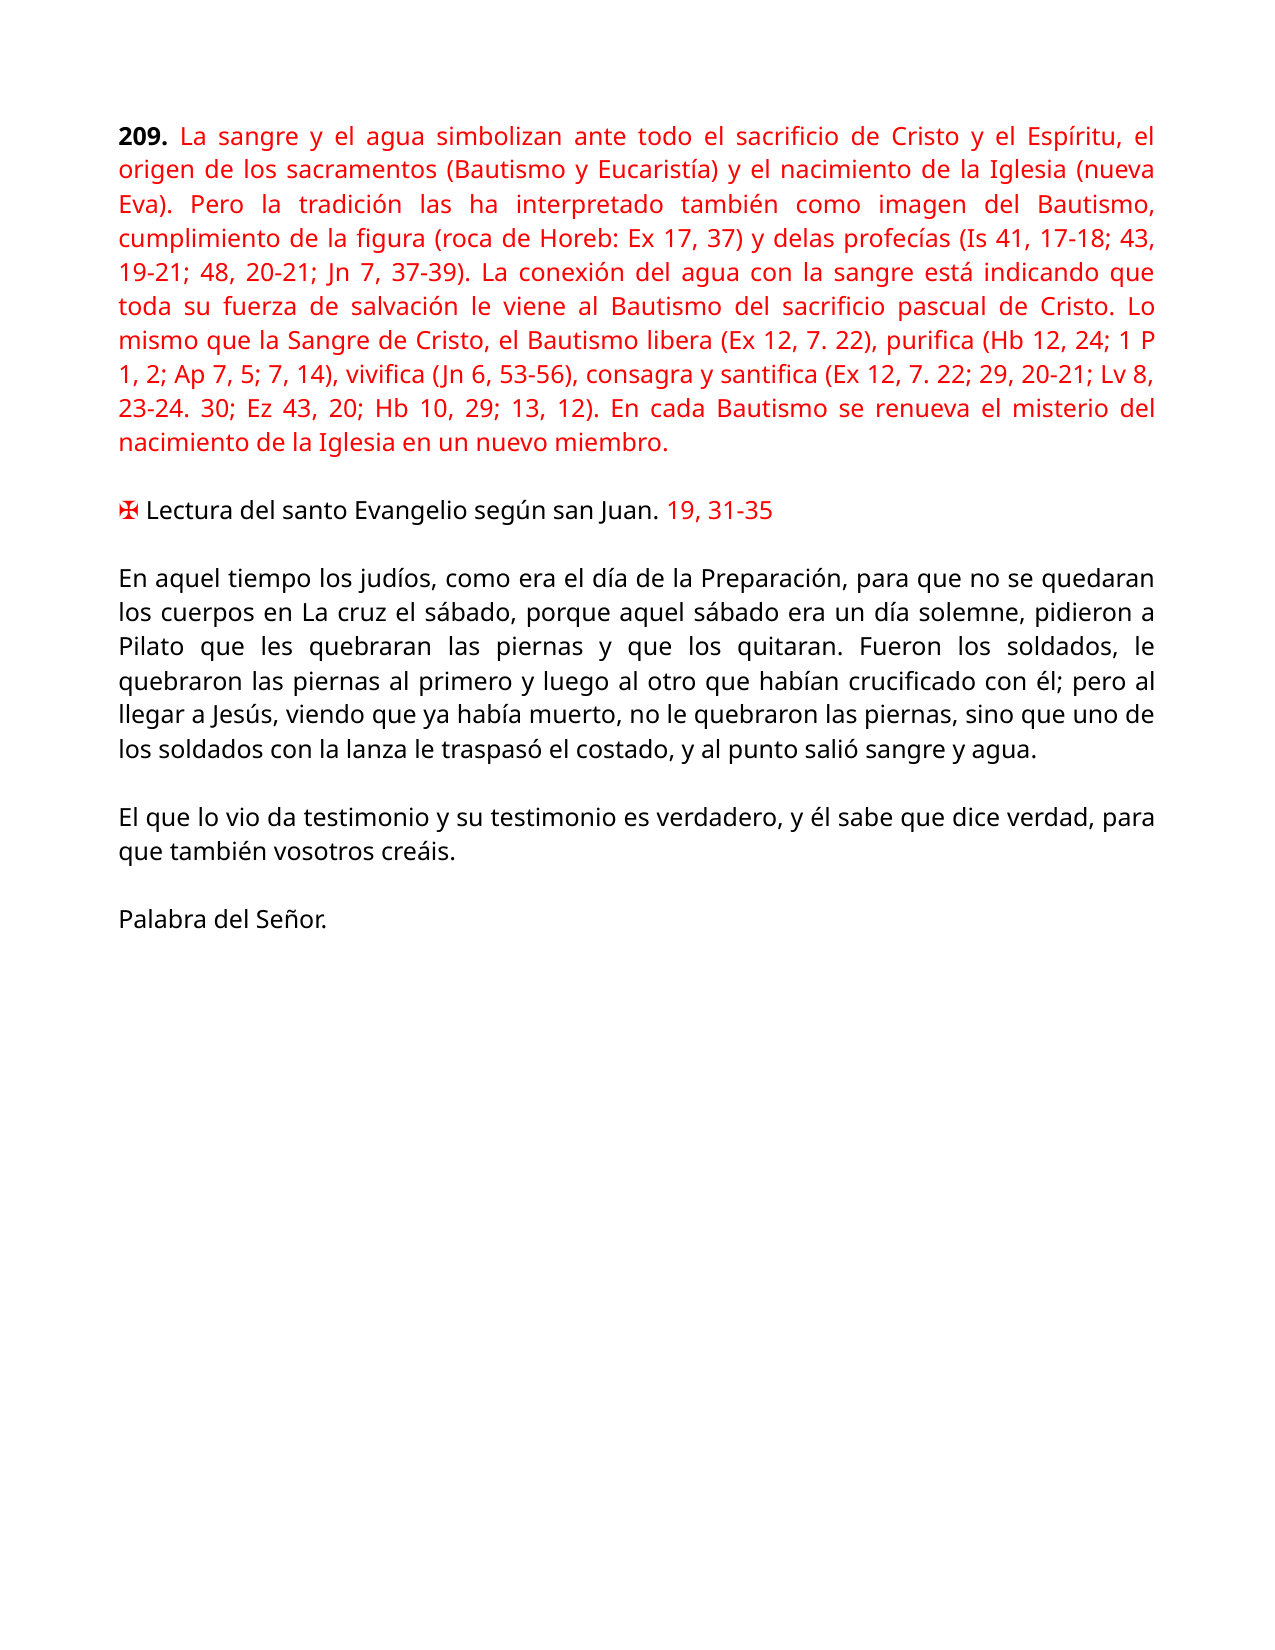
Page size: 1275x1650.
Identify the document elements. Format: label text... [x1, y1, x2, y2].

text En aquel tiempo los judíos, como era el día de la Preparación, para que no se quedaran los cuerpos en La cruz el sábado, porque aquel sábado era un día solemne, pidieron a Pilato que les quebraran las piernas y que los quitaran. Fueron los soldados, le quebraron las piernas al primero y luego al otro que habían crucificado con él; pero al llegar a Jesús, viendo que ya había muerto, no le quebraron las piernas, sino que uno de los soldados con la lanza le traspasó el costado, y al punto salió sangre y agua. [118, 561, 1157, 765]
text El que lo vio da testimonio y su testimonio es verdadero, y él sabe que dice verdad, para que también vosotros creáis. [118, 799, 1157, 867]
text 209. La sangre y el agua simbolizan ante todo el sacrificio de Cristo y el Espíritu, el origen de los sacramentos (Bautismo y Eucaristía) y el nacimiento de la Iglesia (nueva Eva). Pero la tradición las ha interpretado también como imagen del Bautismo, cumplimiento de la figura (roca de Horeb: Ex 17, 37) y delas profecías (Is 41, 17-18; 43, 19-21; 48, 20-21; Jn 7, 37-39). La conexión del agua con la sangre está indicando que toda su fuerza de salvación le viene al Bautismo del sacrificio pascual de Cristo. Lo mismo que la Sangre de Cristo, el Bautismo libera (Ex 12, 7. 22), purifica (Hb 12, 24; 1 P 1, 2; Ap 7, 5; 7, 14), vivifica (Jn 6, 53-56), consagra y santifica (Ex 12, 7. 22; 29, 20-21; Lv 8, 23-24. 30; Ez 43, 20; Hb 10, 29; 13, 12). En cada Bautismo se renueva el misterio del nacimiento de la Iglesia en un nuevo miembro. [118, 118, 1157, 459]
text Palabra del Señor. [118, 902, 1157, 936]
text ✠ Lectura del santo Evangelio según san Juan. 19, 31-35 [118, 493, 1157, 527]
